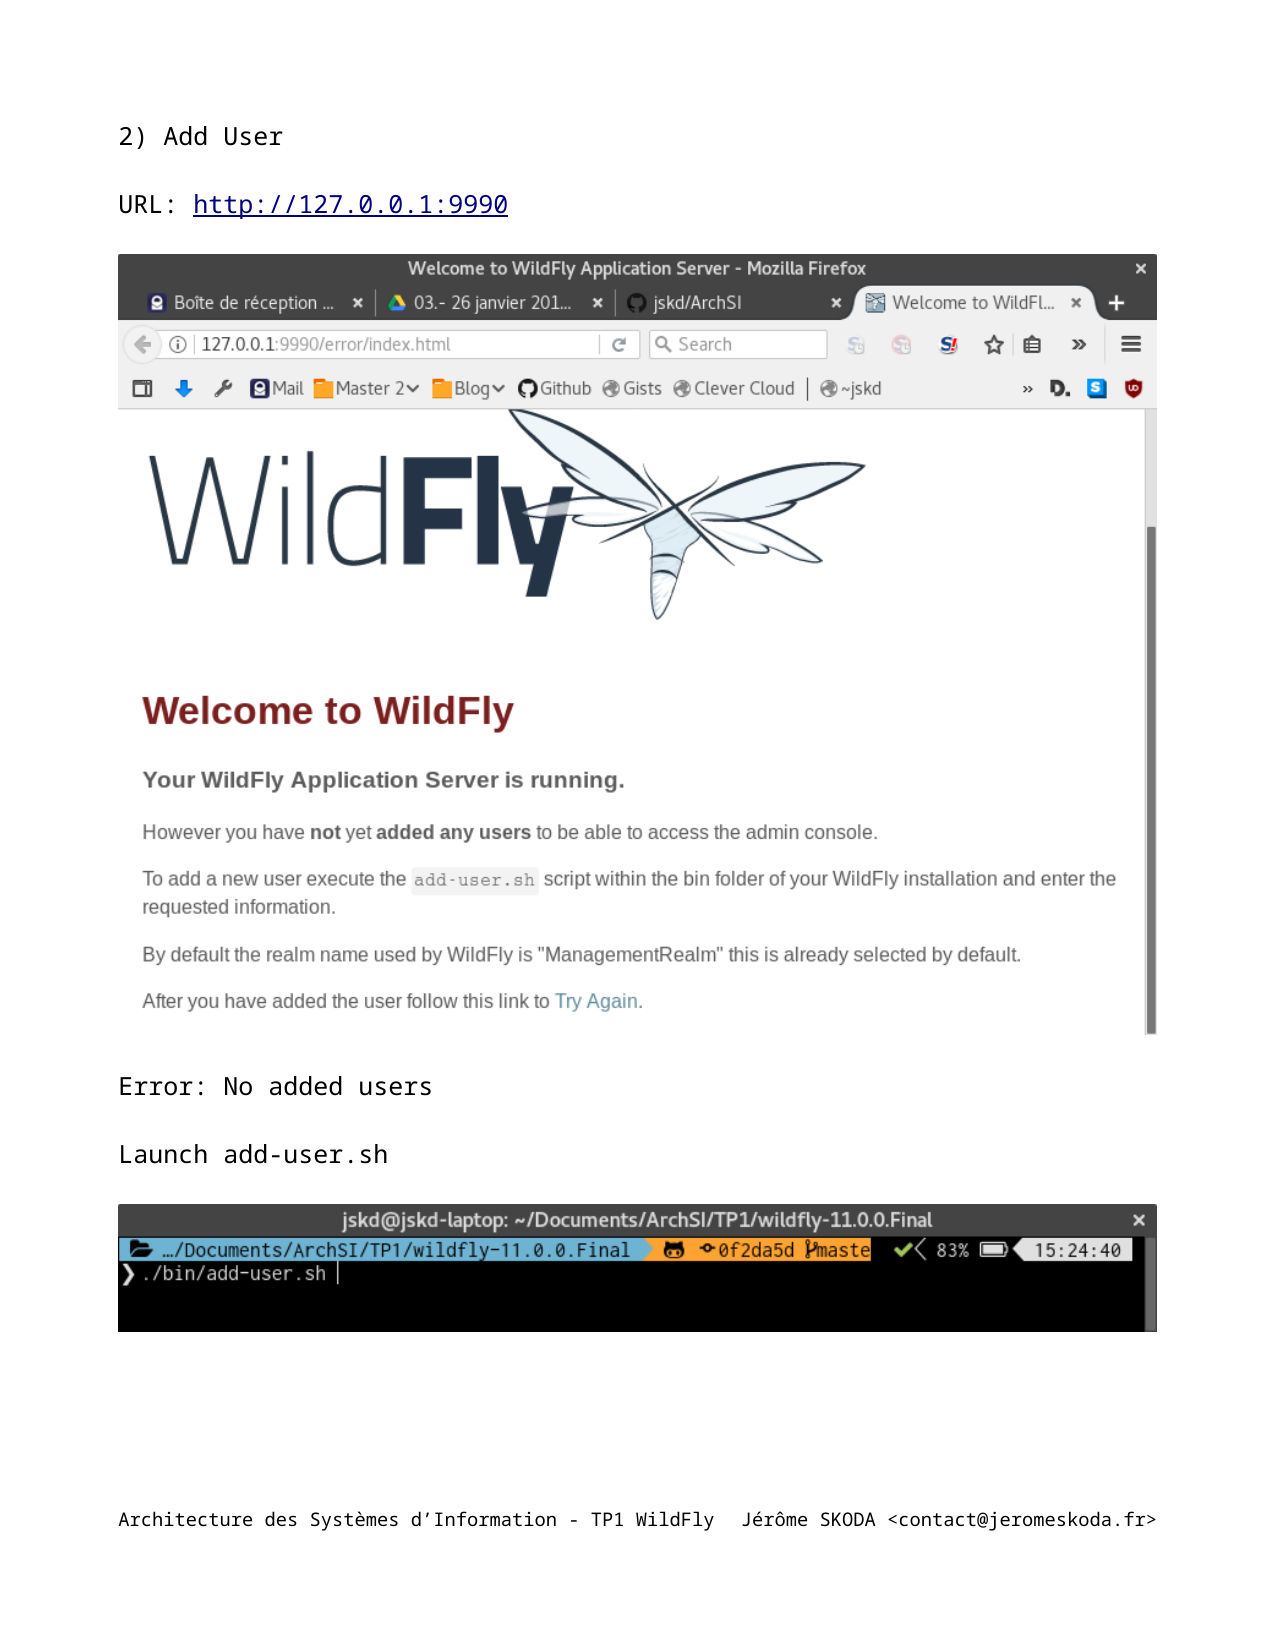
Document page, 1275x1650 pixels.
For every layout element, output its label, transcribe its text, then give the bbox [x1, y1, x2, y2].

text URL: http://127.0.0.1:9990 [118, 186, 1157, 220]
picture [118, 1204, 1157, 1332]
text 2) Add User [118, 118, 1157, 152]
text Launch add-user.sh [118, 1137, 1157, 1171]
text Error: No added users [118, 1069, 1157, 1103]
picture [118, 254, 1157, 1035]
